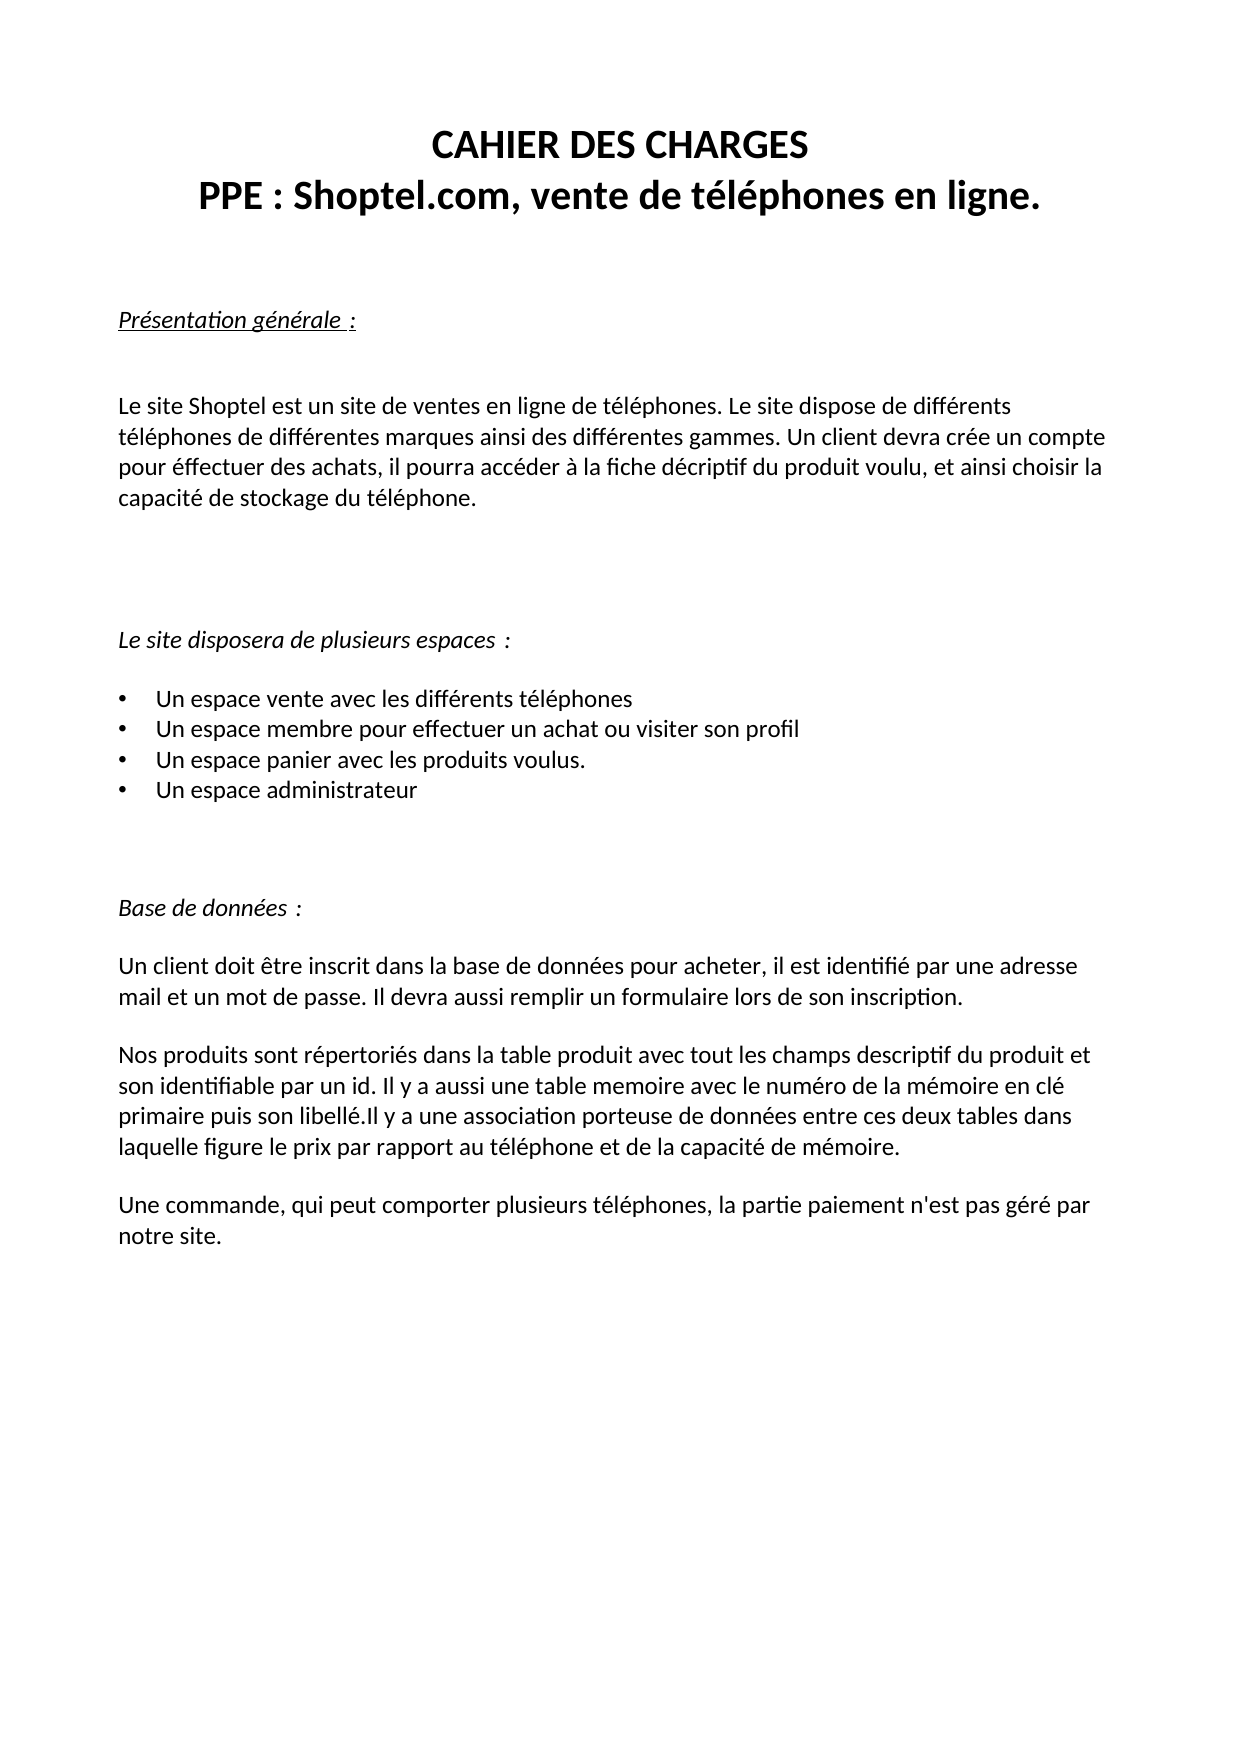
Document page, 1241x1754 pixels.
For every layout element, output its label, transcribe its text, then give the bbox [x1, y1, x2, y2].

text Un client doit être inscrit dans la base de données pour acheter, il est identifié par une adresse mail et un mot de passe. Il devra aussi remplir un formulaire lors de son inscription. [118, 950, 1122, 1011]
text Base de données : [118, 892, 1122, 922]
text Nos produits sont répertoriés dans la table produit avec tout les champs descriptif du produit et son identifiable par un id. Il y a aussi une table memoire avec le numéro de la mémoire en clé primaire puis son libellé.Il y a une association porteuse de données entre ces deux tables dans laquelle figure le prix par rapport au téléphone et de la capacité de mémoire. [118, 1039, 1122, 1161]
text Le site disposera de plusieurs espaces : [118, 624, 1122, 655]
text Présentation générale : [118, 304, 1122, 334]
text PPE : Shoptel.com, vente de téléphones en ligne. [118, 169, 1122, 220]
list Un espace vente avec les différents téléphones [81, 683, 1122, 714]
list Un espace membre pour effectuer un achat ou visiter son profil [81, 714, 1122, 744]
text Le site Shoptel est un site de ventes en ligne de téléphones. Le site dispose de différents téléphones de différentes marques ainsi des différentes gammes. Un client devra crée un compte pour éffectuer des achats, il pourra accéder à la fiche décriptif du produit voulu, et ainsi choisir la capacité de stockage du téléphone. [118, 390, 1122, 512]
text CAHIER DES CHARGES [118, 118, 1122, 169]
list Un espace administrateur [81, 775, 1122, 805]
list Un espace panier avec les produits voulus. [81, 744, 1122, 775]
text Une commande, qui peut comporter plusieurs téléphones, la partie paiement n'est pas géré par notre site. [118, 1189, 1122, 1251]
